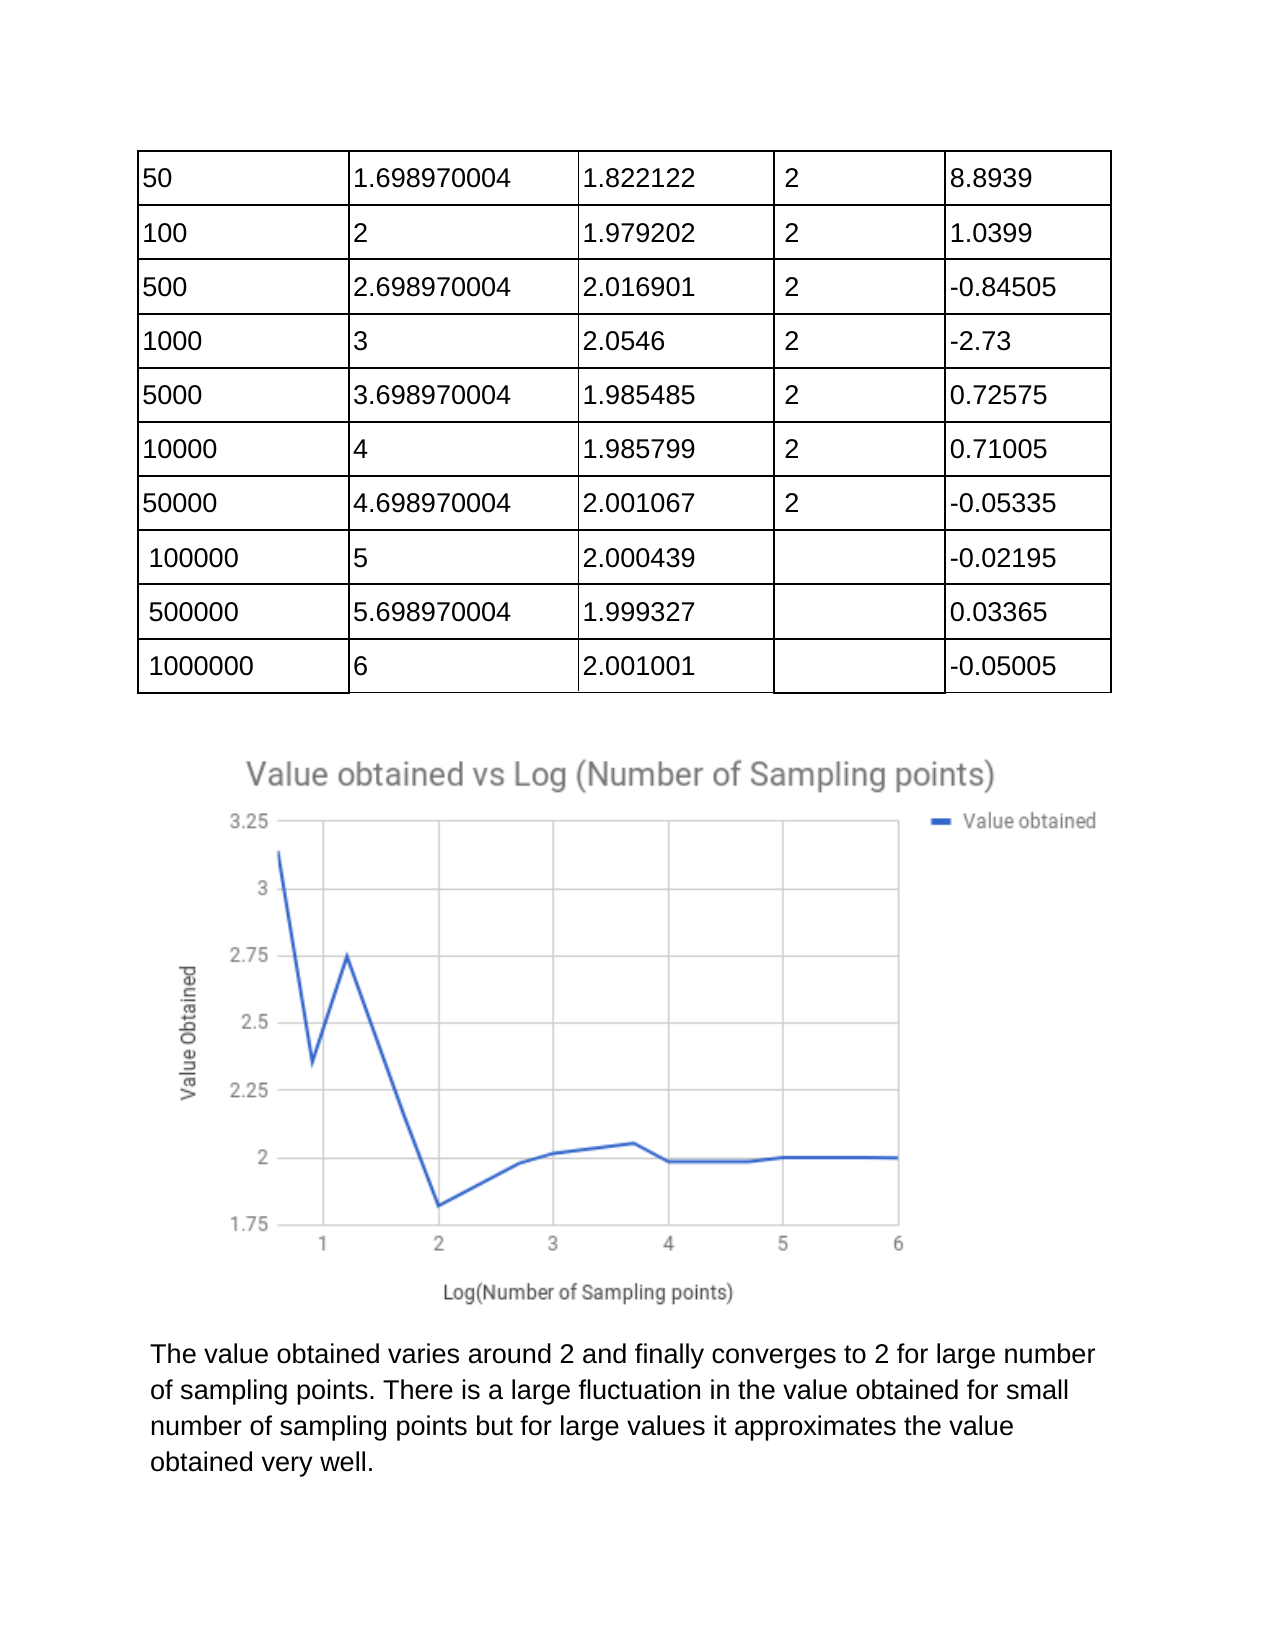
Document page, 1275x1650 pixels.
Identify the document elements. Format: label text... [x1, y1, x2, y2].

table_cell 2 [775, 423, 944, 475]
table_cell [775, 531, 944, 583]
table_cell 1000000 [139, 640, 348, 692]
table_cell -0.84505 [946, 260, 1110, 312]
text The value obtained varies around 2 and finally converges to 2 for large number of sampling points. There is a large fluctuation in the value obtained for small number of sampling points but for large values it approximates the value obtained very well. [150, 1338, 1125, 1477]
table_cell 2 [775, 206, 944, 258]
table_cell 2.698970004 [350, 260, 578, 312]
table_cell 2.001001 [578, 640, 773, 692]
table_cell 2 [775, 315, 944, 367]
table_cell 2.0546 [579, 315, 773, 367]
table_cell 3 [350, 315, 578, 367]
table_cell 2 [775, 152, 944, 204]
table_cell 0.71005 [946, 423, 1110, 475]
table_cell -0.02195 [946, 531, 1110, 583]
table_cell 1.999327 [579, 585, 773, 637]
table_cell 2.016901 [579, 260, 773, 312]
table_cell 5 [350, 531, 578, 583]
table_cell 1.698970004 [350, 152, 578, 204]
table_cell 1000 [139, 315, 348, 367]
table_cell [775, 585, 944, 637]
table_cell 500 [139, 260, 348, 312]
table_cell 5.698970004 [350, 585, 578, 637]
table_cell 2 [775, 260, 944, 312]
table_cell 2.001067 [579, 477, 773, 529]
table_cell 50 [139, 152, 348, 204]
table_cell 4.698970004 [350, 477, 578, 529]
table_cell 500000 [139, 585, 348, 637]
table_cell 1.985485 [579, 369, 773, 421]
table_cell 0.72575 [946, 369, 1110, 421]
table_cell 100 [139, 206, 348, 258]
table_cell 2 [775, 477, 944, 529]
table_cell 2.000439 [579, 531, 773, 583]
table_cell -2.73 [946, 315, 1110, 367]
table_cell 4 [350, 423, 578, 475]
picture [150, 729, 1128, 1334]
table_cell 1.979202 [579, 206, 773, 258]
table_cell 1.0399 [946, 206, 1110, 258]
table_cell 1.822122 [579, 152, 773, 204]
table_cell 2 [775, 369, 944, 421]
table_cell -0.05335 [946, 477, 1110, 529]
table_cell 10000 [139, 423, 348, 475]
table_cell 2 [350, 206, 578, 258]
table_cell 100000 [139, 531, 348, 583]
table_cell [775, 640, 944, 692]
table_cell 3.698970004 [350, 369, 578, 421]
table_cell 50000 [139, 477, 348, 529]
table_cell 1.985799 [579, 423, 773, 475]
table_cell -0.05005 [946, 640, 1110, 692]
table_cell 5000 [139, 369, 348, 421]
table_cell 6 [350, 640, 578, 692]
table_cell 8.8939 [946, 152, 1110, 204]
table_cell 0.03365 [946, 585, 1110, 637]
